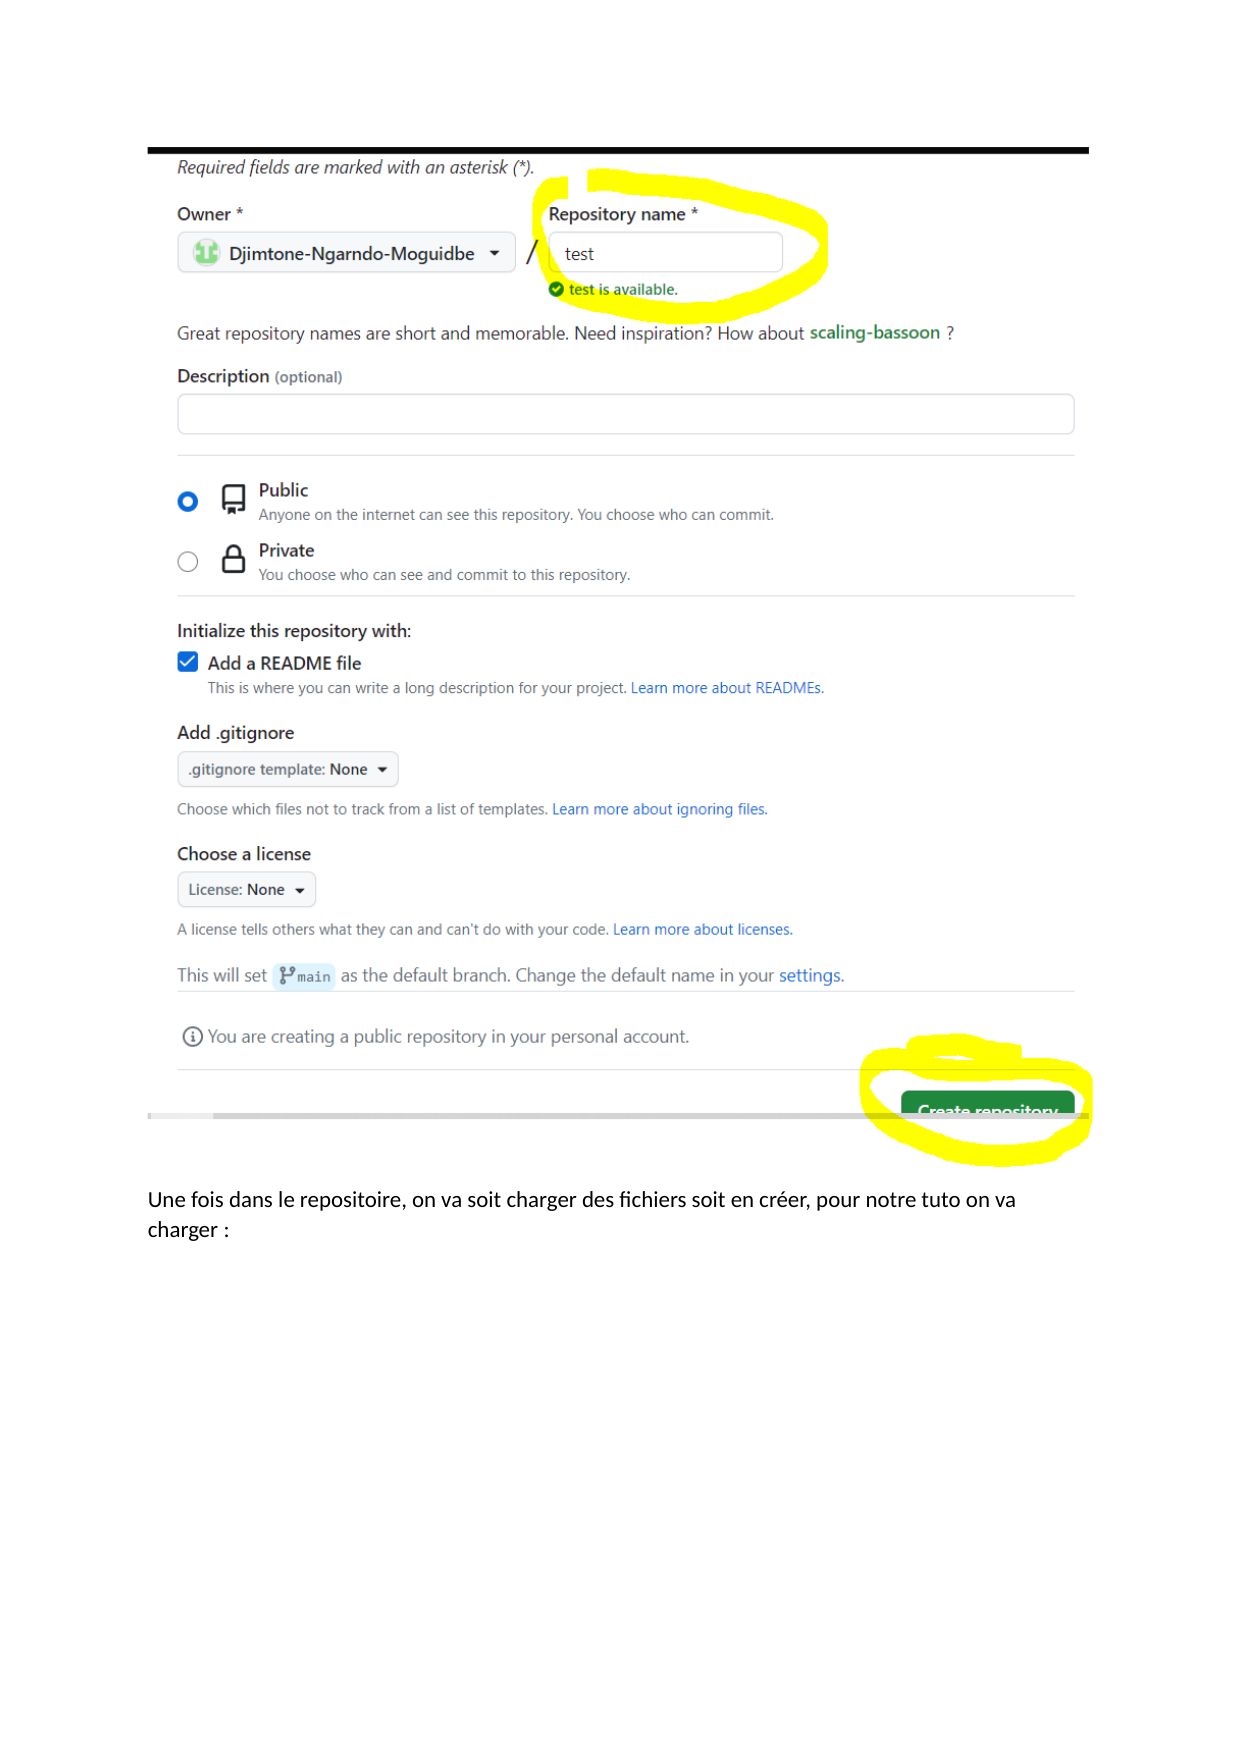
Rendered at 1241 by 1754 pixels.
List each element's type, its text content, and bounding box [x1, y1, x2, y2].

text Une fois dans le repositoire, on va soit charger des fichiers soit en créer, pour notre tuto on va charger : [148, 1186, 1093, 1243]
